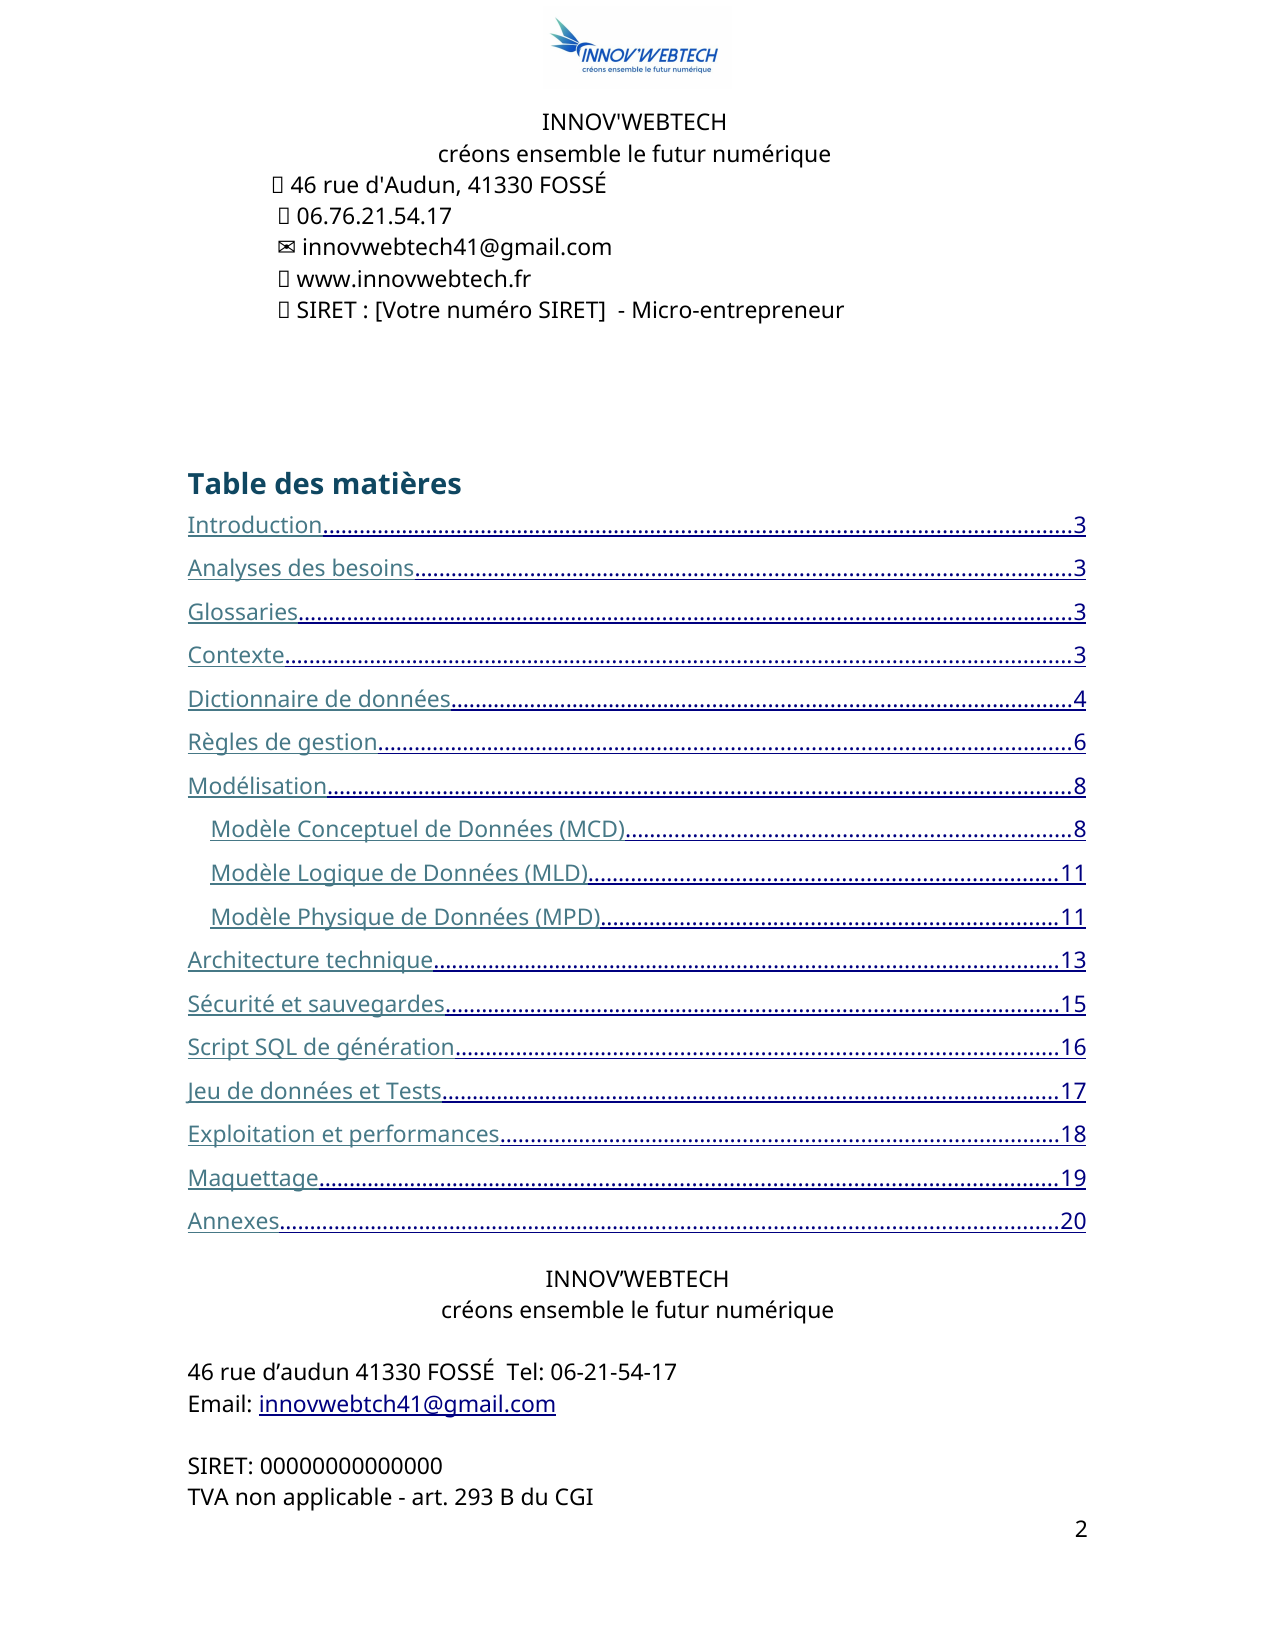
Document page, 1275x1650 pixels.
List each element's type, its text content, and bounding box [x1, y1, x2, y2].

text Script SQL de génération 16 [187, 1031, 1087, 1062]
text Architecture technique 13 [187, 944, 1087, 975]
text Règles de gestion 6 [187, 726, 1087, 758]
text Glossaries 3 [187, 596, 1087, 627]
text Modèle Conceptuel de Données (MCD) 8 [210, 813, 1087, 845]
text Sécurité et sauvegardes 15 [187, 988, 1087, 1019]
text Introduction 3 [187, 509, 1087, 540]
text Table des matières [187, 463, 1087, 503]
text Jeu de données et Tests 17 [187, 1075, 1087, 1106]
text Dictionnaire de données 4 [187, 683, 1087, 714]
text Annexes 20 [187, 1205, 1087, 1237]
text Modèle Physique de Données (MPD) 11 [210, 901, 1087, 932]
text Maquettage 19 [187, 1162, 1087, 1193]
text Analyses des besoins 3 [187, 552, 1087, 583]
text Exploitation et performances 18 [187, 1118, 1087, 1149]
text Modèle Logique de Données (MLD) 11 [210, 857, 1087, 888]
text Modélisation 8 [187, 770, 1087, 801]
text Contexte 3 [187, 639, 1087, 671]
